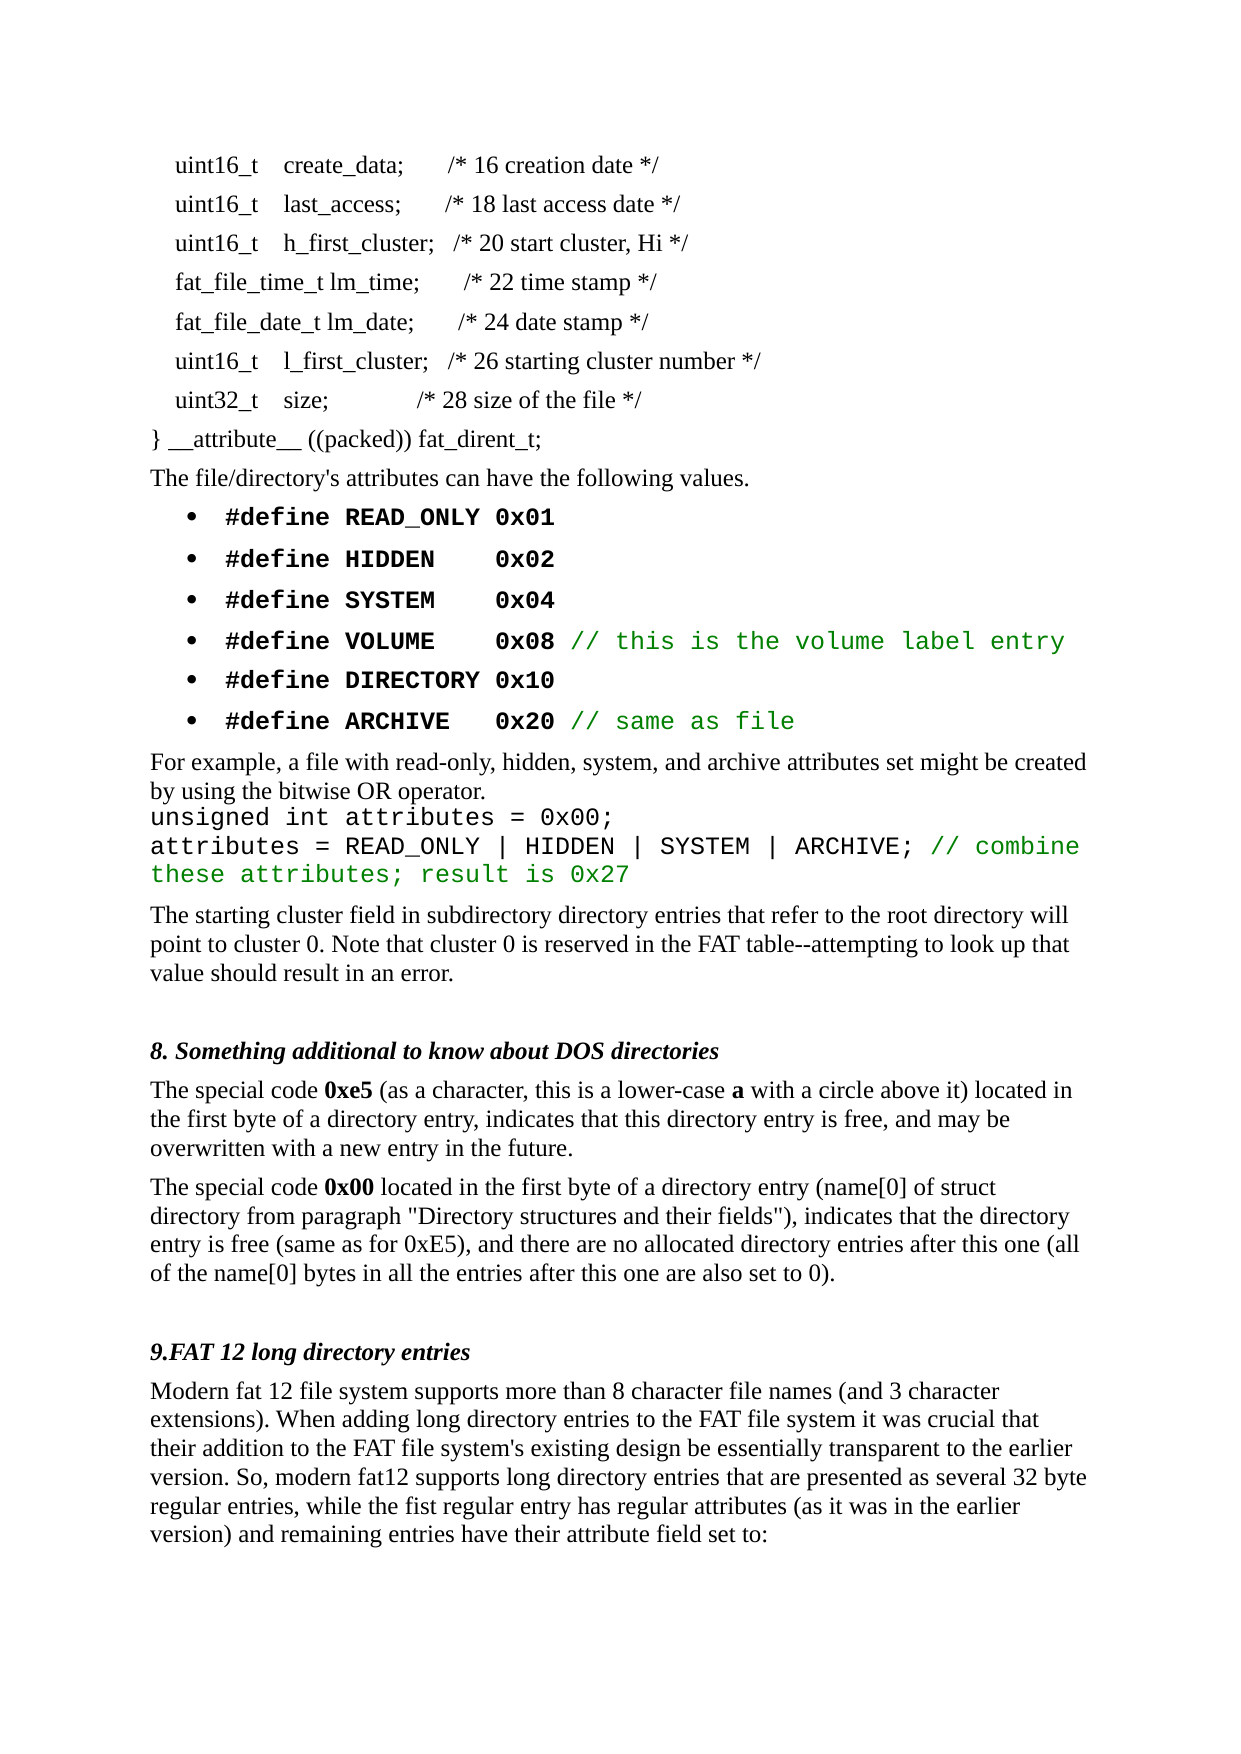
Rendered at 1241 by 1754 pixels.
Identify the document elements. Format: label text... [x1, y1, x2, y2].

list #define HIDDEN 0x02 [187, 544, 1090, 574]
list #define VOLUME 0x08 // this is the volume label entry [187, 626, 1090, 657]
text uint32_t size; /* 28 size of the file */ [150, 385, 1090, 414]
text uint16_t h_first_cluster; /* 20 start cluster, Hi */ [150, 228, 1090, 257]
list #define ARCHIVE 0x20 // same as file [187, 706, 1090, 737]
text The special code 0xe5 (as a character, this is a lower-case a with a circle above it) located in the first byte of a directory entry, indicates that this directory entry is free, and may be overwritten with a new entry in the future. [150, 1075, 1090, 1162]
list #define DIRECTORY 0x10 [187, 667, 1090, 696]
text Modern fat 12 file system supports more than 8 character file names (and 3 character extensions). When adding long directory entries to the FAT file system it was crucial that their addition to the FAT file system's existing design be essentially transparent to the earlier version. So, modern fat12 supports long directory entries that are presented as several 32 byte regular entries, while the fist regular entry has regular attributes (as it was in the earlier version) and remaining entries have their attribute field set to: [150, 1376, 1090, 1548]
text 8. Something additional to know about DOS directories [150, 1036, 1090, 1065]
text uint16_t last_access; /* 18 last access date */ [150, 189, 1090, 218]
list #define READ_ONLY 0x01 [187, 502, 1090, 533]
text The file/directory's attributes can have the following values. [150, 463, 1090, 492]
list #define SYSTEM 0x04 [187, 585, 1090, 616]
text 9.FAT 12 long directory entries [150, 1337, 1090, 1365]
text The special code 0x00 located in the first byte of a directory entry (name[0] of struct directory from paragraph "Directory structures and their fields"), indicates that the directory entry is free (same as for 0xE5), and there are no allocated directory entries after this one (all of the name[0] bytes in all the entries after this one are also set to 0). [150, 1172, 1090, 1287]
text uint16_t create_data; /* 16 creation date */ [150, 150, 1090, 179]
text fat_file_date_t lm_date; /* 24 date stamp */ [150, 307, 1090, 335]
text uint16_t l_first_cluster; /* 26 starting cluster number */ [150, 346, 1090, 374]
text The starting cluster field in subdirectory directory entries that refer to the root directory will point to cluster 0. Note that cluster 0 is reserved in the FAT table--attempting to look up that value should result in an error. [150, 900, 1090, 987]
text } __attribute__ ((packed)) fat_dirent_t; [150, 424, 1090, 453]
text fat_file_time_t lm_time; /* 22 time stamp */ [150, 267, 1090, 296]
text For example, a file with read-only, hidden, system, and archive attributes set might be created by using the bitwise OR operator. unsigned int attributes = 0x00; attributes = READ_ONLY | HIDDEN | SYSTEM | ARCHIVE; // combine these attributes; result is 0x27 [150, 747, 1090, 890]
